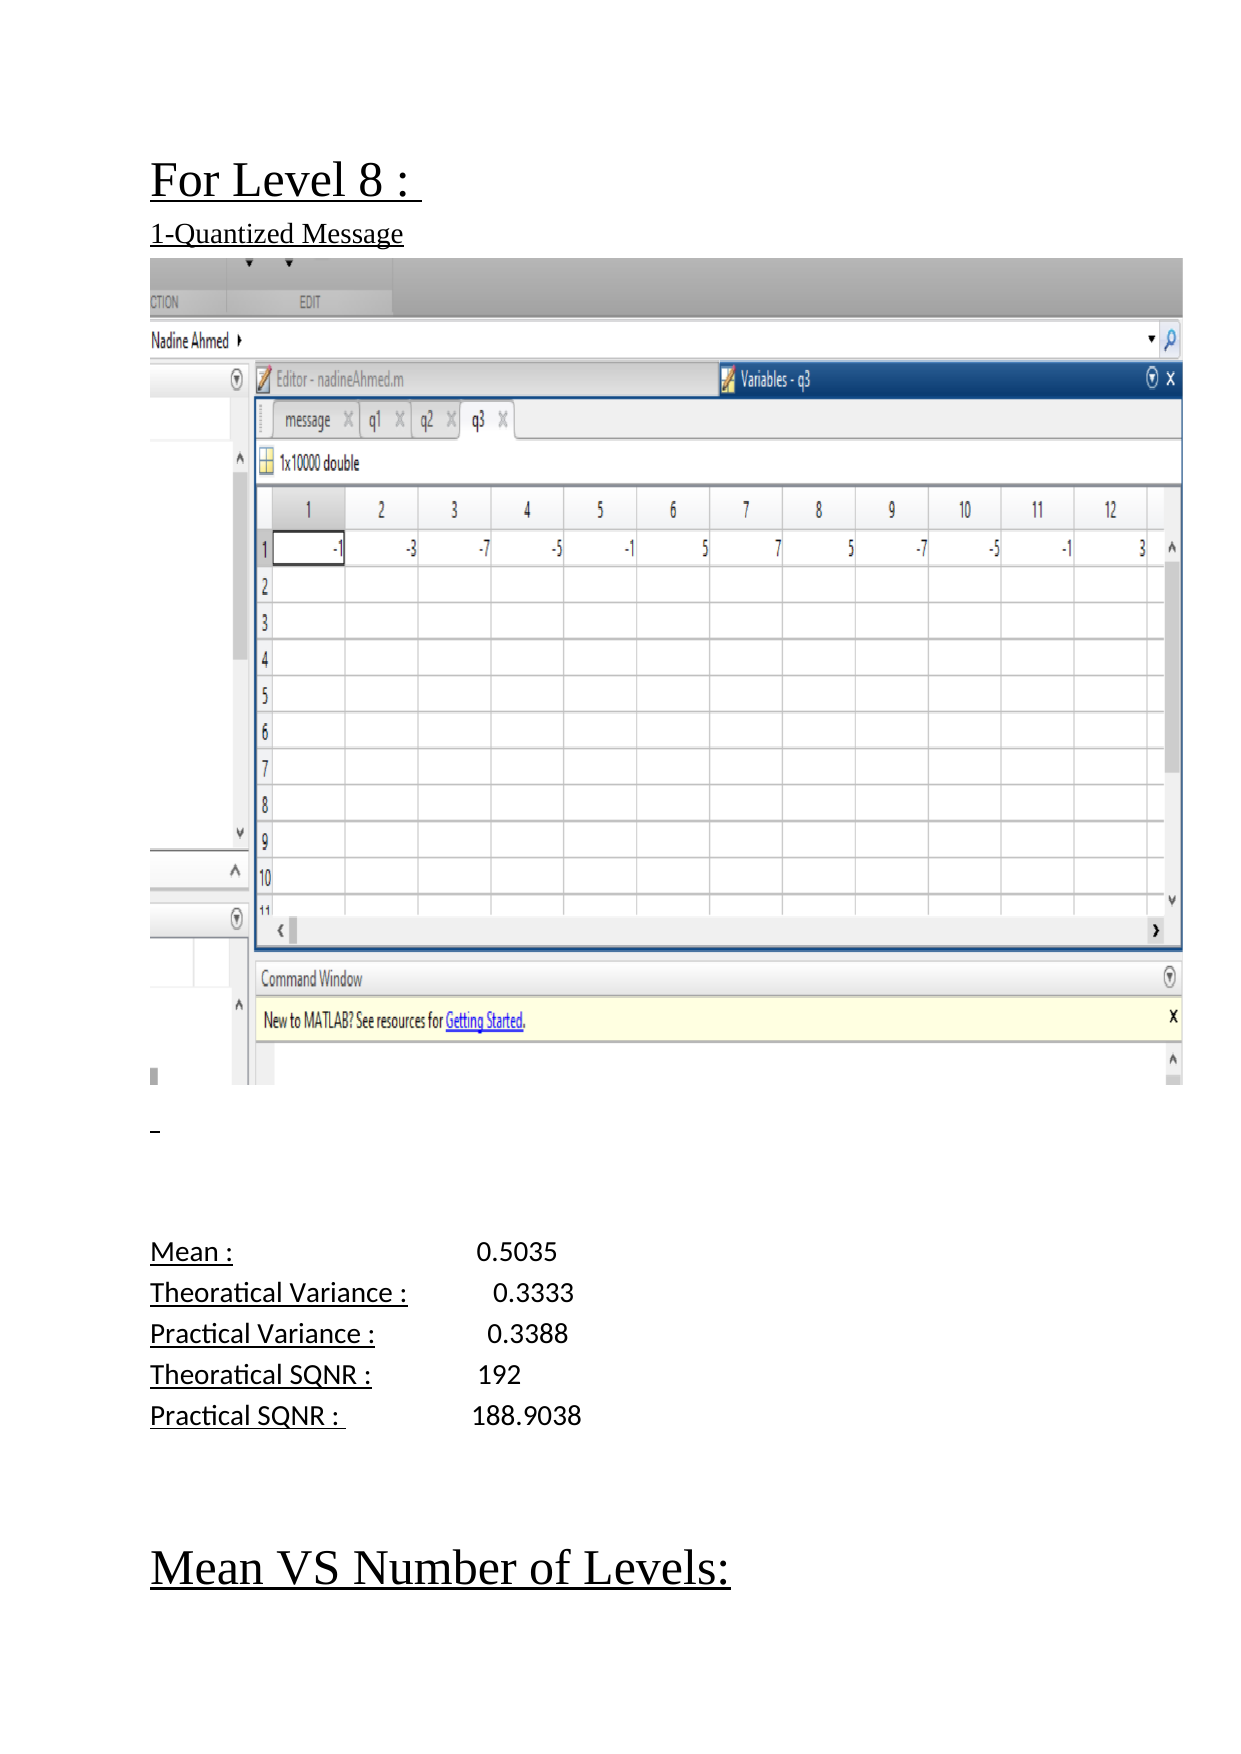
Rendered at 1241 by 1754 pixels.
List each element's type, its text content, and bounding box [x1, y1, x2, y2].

text Practical Variance : 0.3388 [150, 1315, 1090, 1351]
picture [150, 258, 1183, 1085]
text Mean : 0.5035 [150, 1233, 1090, 1269]
text Practical SQNR : 188.9038 [150, 1397, 1090, 1433]
text For Level 8 : [150, 150, 1090, 207]
text Theoratical SQNR : 192 [150, 1356, 1090, 1392]
text Theoratical Variance : 0.3333 [150, 1274, 1090, 1310]
text 1-Quantized Message [150, 216, 1090, 258]
text Mean VS Number of Levels: [150, 1537, 1090, 1595]
